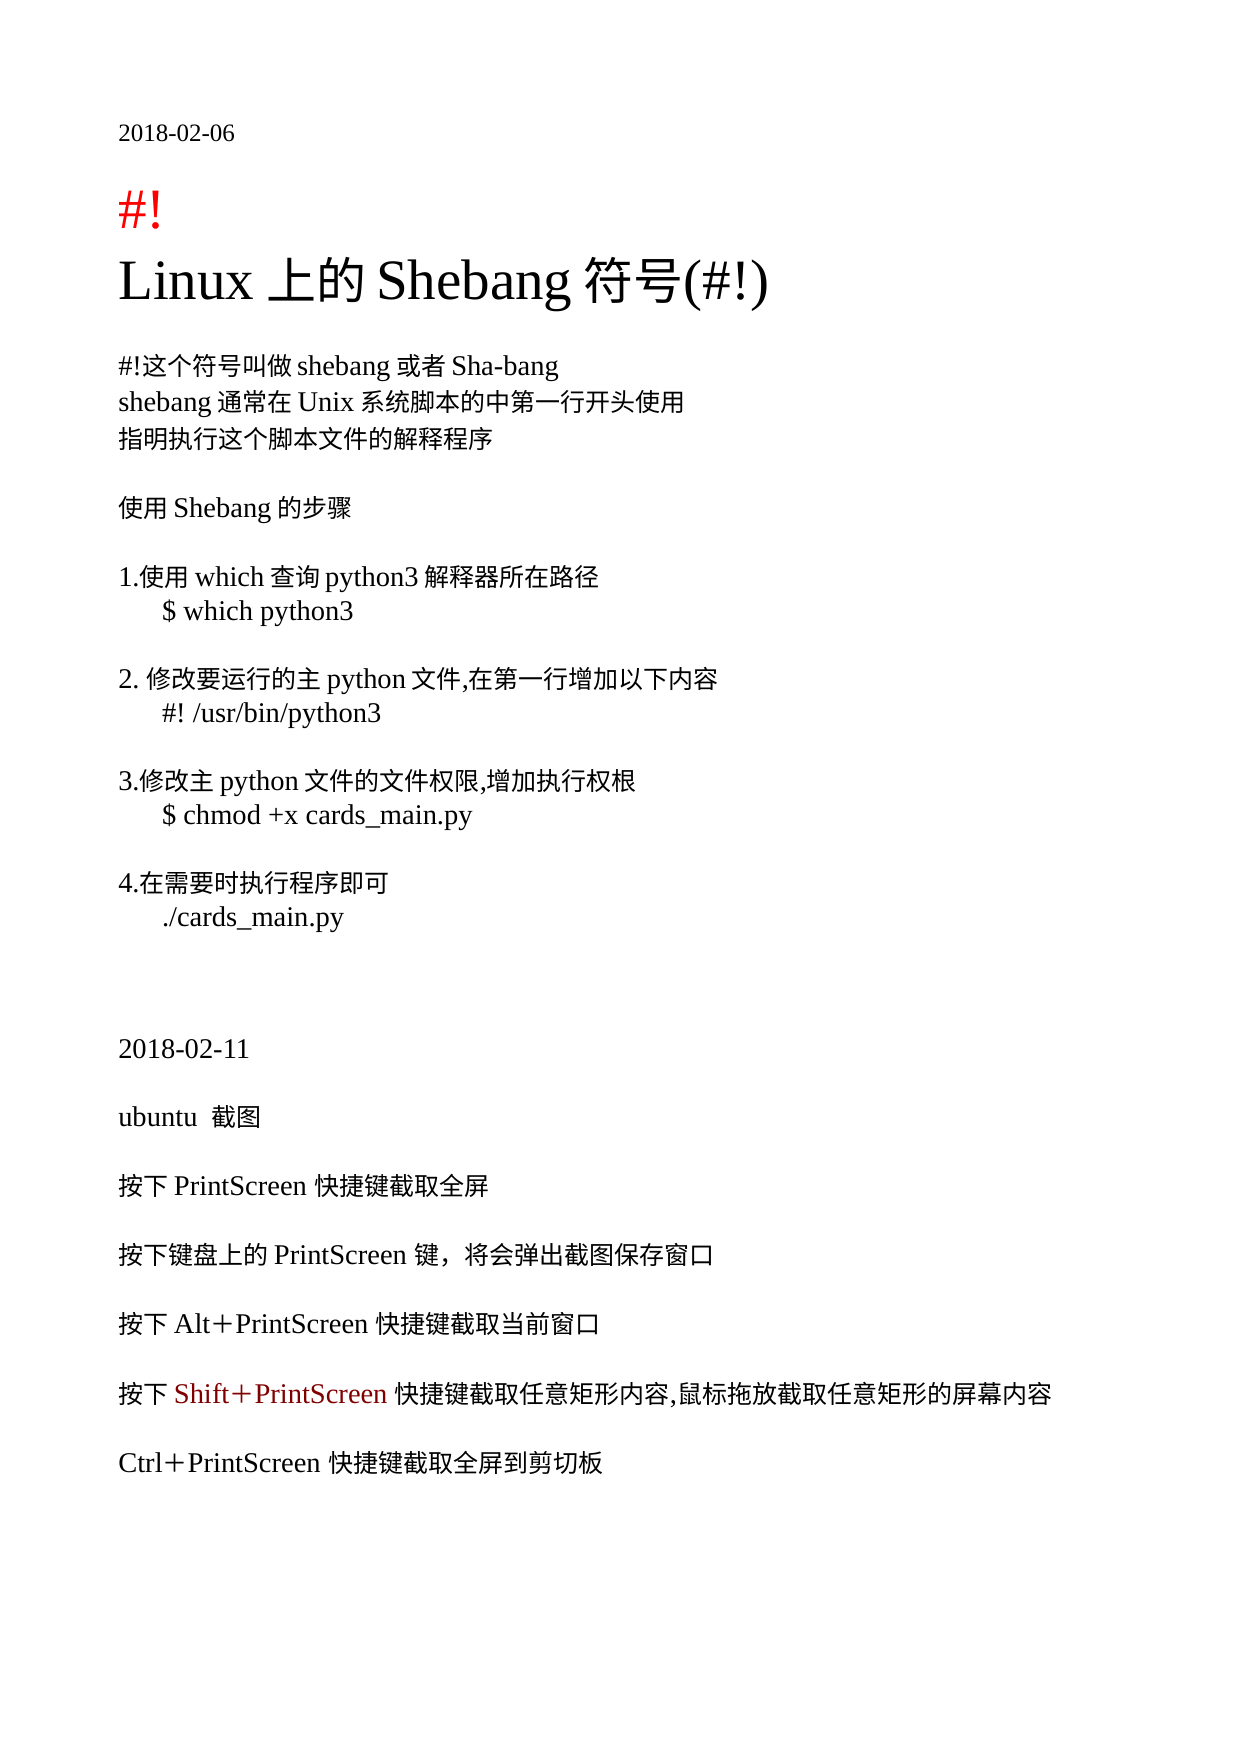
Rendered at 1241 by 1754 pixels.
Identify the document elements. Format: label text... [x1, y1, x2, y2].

text #! /usr/bin/python3 [118, 696, 1122, 729]
text 按下 Alt＋PrintScreen 快捷键截取当前窗口 [118, 1305, 1122, 1341]
text #!这个符号叫做shebang或者Sha-bang [118, 347, 1122, 383]
text $ chmod +x cards_main.py [118, 798, 1122, 831]
text 按下键盘上的 PrintScreen 键，将会弹出截图保存窗口 [118, 1236, 1122, 1272]
text 2018-02-06 [118, 118, 1122, 147]
text 4.在需要时执行程序即可 [118, 864, 1122, 900]
text 2. 修改要运行的主python文件,在第一行增加以下内容 [118, 659, 1122, 696]
text 按下 Shift＋PrintScreen 快捷键截取任意矩形内容,鼠标拖放截取任意矩形的屏幕内容 [118, 1374, 1122, 1410]
text 1.使用which查询python3解释器所在路径 [118, 557, 1122, 594]
text 3.修改主python文件的文件权限,增加执行权根 [118, 762, 1122, 798]
text 使用Shebang的步骤 [118, 488, 1122, 524]
text 按下 PrintScreen 快捷键截取全屏 [118, 1167, 1122, 1203]
text 2018-02-11 [118, 1032, 1122, 1064]
text $ which python3 [118, 594, 1122, 627]
text shebang通常在Unix系统脚本的中第一行开头使用 [118, 383, 1122, 419]
text Ctrl＋PrintScreen 快捷键截取全屏到剪切板 [118, 1443, 1122, 1479]
text ubuntu 截图 [118, 1097, 1122, 1134]
text ./cards_main.py [118, 900, 1122, 933]
text 指明执行这个脚本文件的解释程序 [118, 419, 1122, 455]
text #! [118, 176, 1122, 241]
text Linux上的Shebang符号(#!) [118, 241, 1122, 314]
